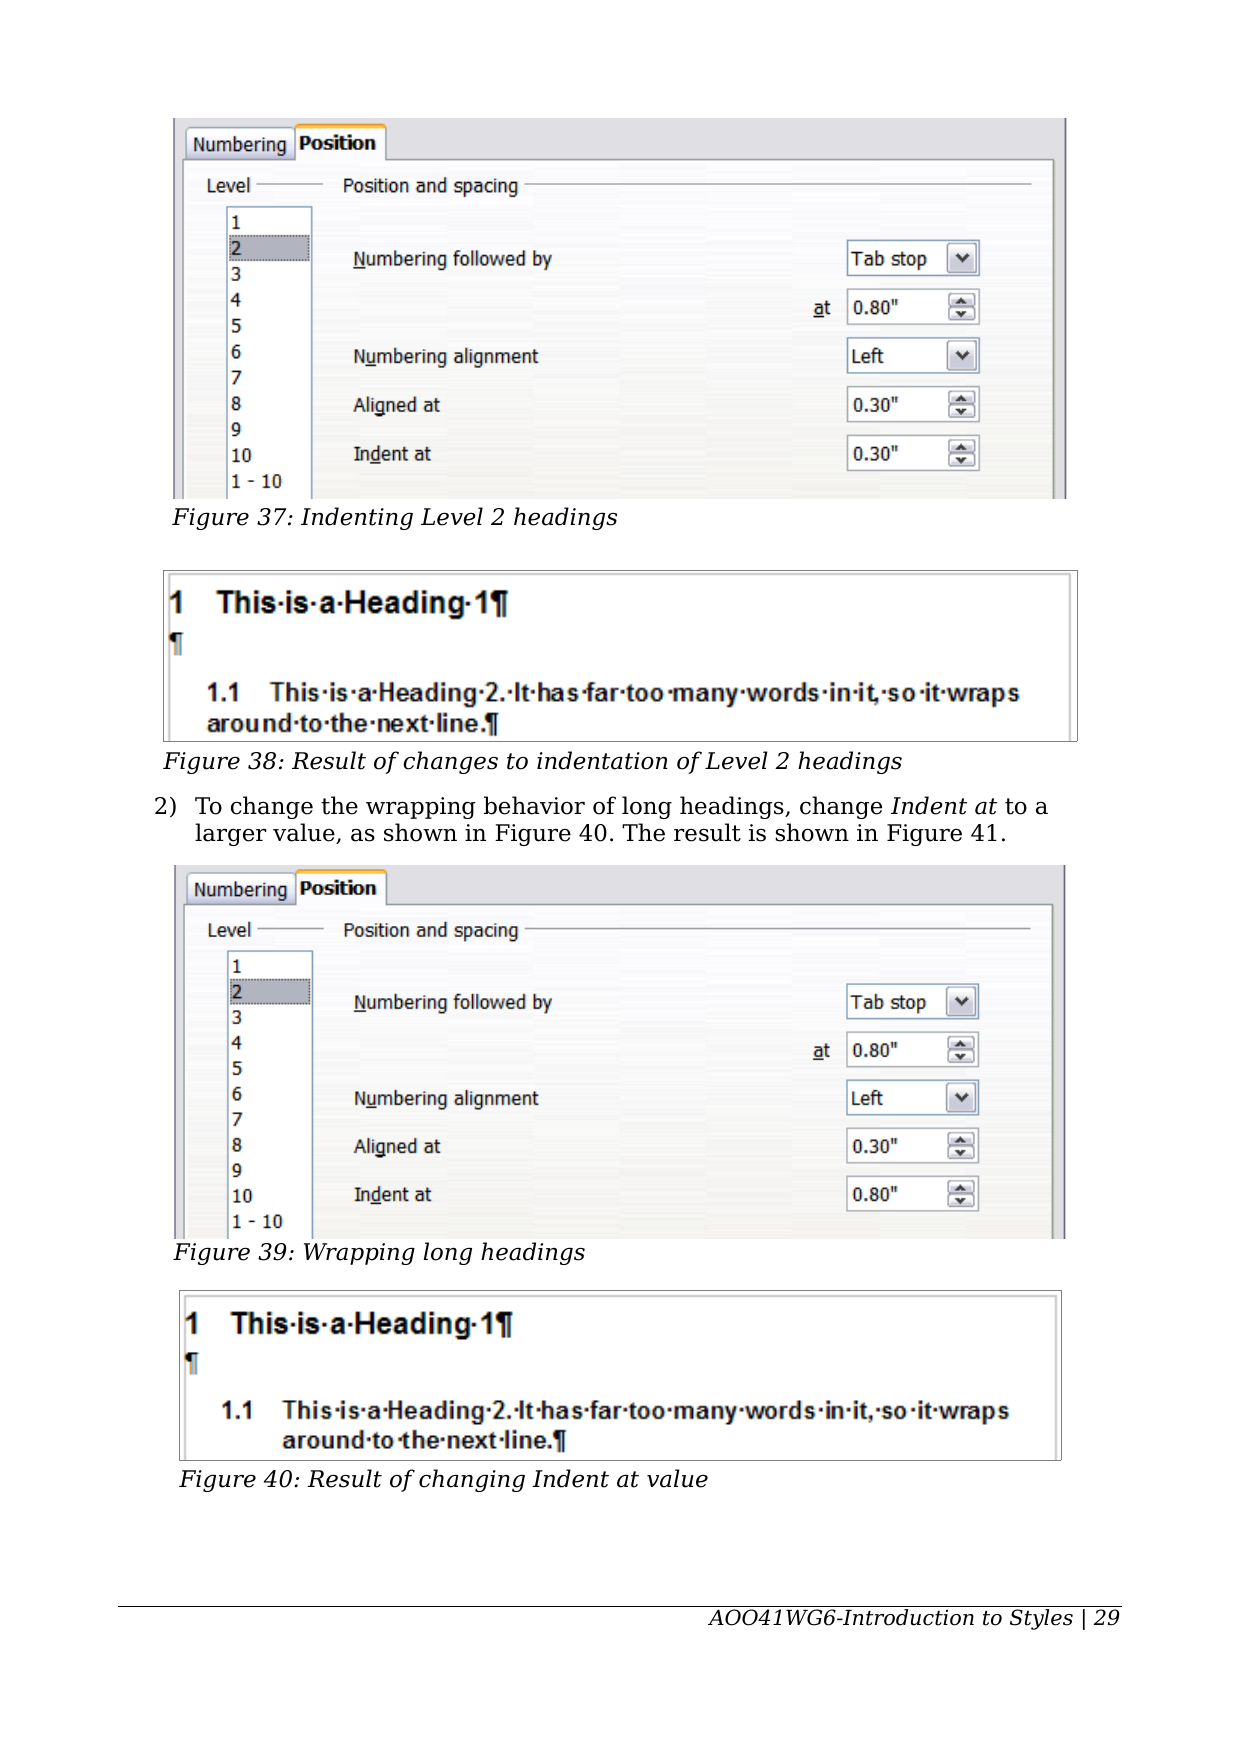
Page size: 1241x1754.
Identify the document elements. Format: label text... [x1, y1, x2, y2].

picture [180, 1291, 1061, 1460]
text Figure 38: Result of changes to indentation of Level 2 headings [163, 748, 1077, 774]
text Figure 40: Result of changing Indent at value [179, 1466, 1061, 1493]
picture [164, 571, 1077, 741]
picture [173, 865, 1067, 1239]
text Figure 37: Indenting Level 2 headings [172, 504, 1068, 531]
picture [172, 118, 1068, 499]
text Figure 39: Wrapping long headings [174, 1239, 1067, 1265]
list To change the wrapping behavior of long headings, change Indent at to a larger value, as shown in Figure 40. The result is shown in Figure 41. [177, 793, 1122, 846]
